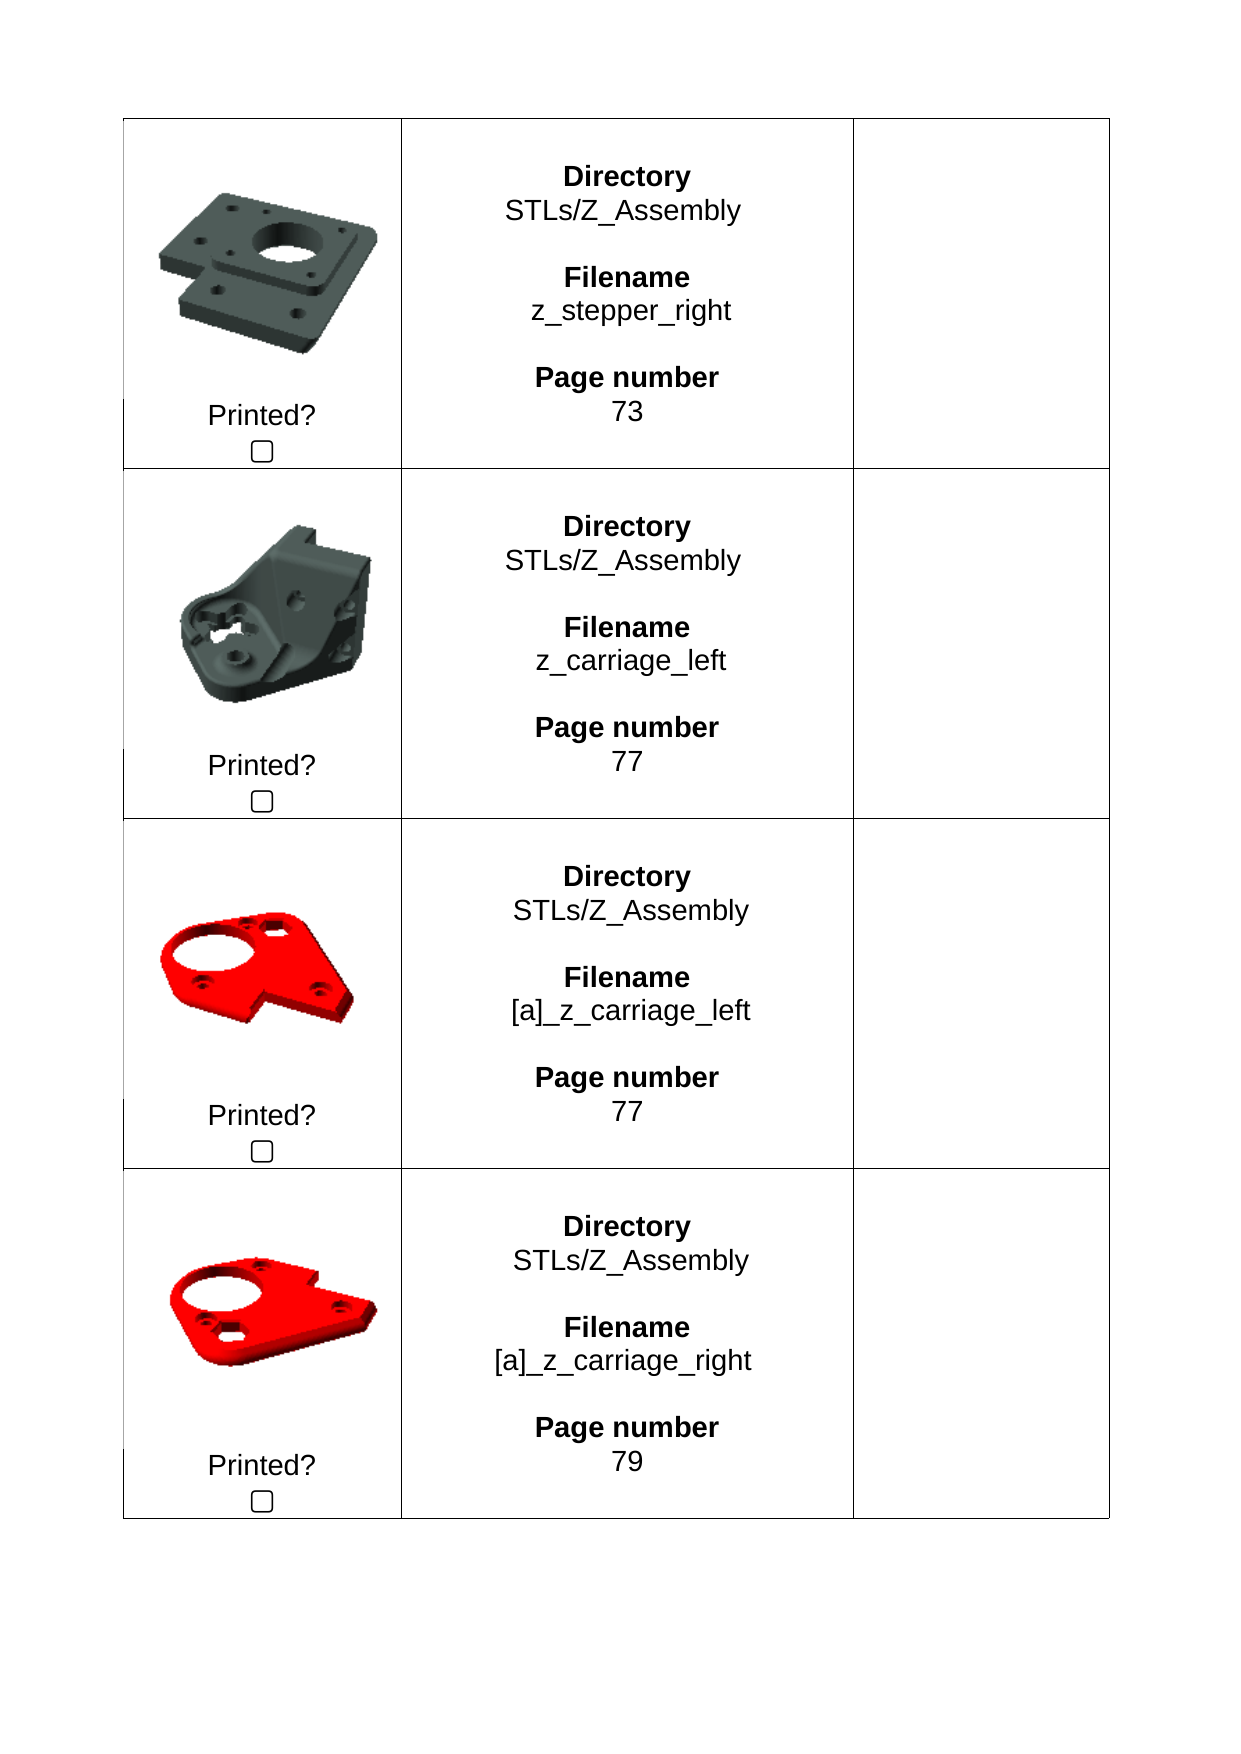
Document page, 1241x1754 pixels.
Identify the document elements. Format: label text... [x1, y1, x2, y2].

table_cell Printed? ▢ [124, 749, 401, 818]
table_cell Directory STLs/Z_Assembly Filename [a]_z_carriage_left Page number 77 [402, 819, 853, 1168]
table_cell [854, 1169, 1109, 1518]
table_cell Printed? ▢ [124, 1099, 401, 1168]
table_cell Printed? ▢ [124, 399, 401, 468]
picture [123, 121, 401, 399]
table_cell Printed? ▢ [124, 1449, 401, 1518]
picture [123, 471, 401, 749]
table_cell Directory STLs/Z_Assembly Filename z_carriage_left Page number 77 [402, 469, 853, 818]
table_cell Directory STLs/Z_Assembly Filename z_stepper_right Page number 73 [402, 119, 853, 468]
table_cell Directory STLs/Z_Assembly Filename [a]_z_carriage_right Page number 79 [402, 1169, 853, 1518]
table_cell [854, 119, 1109, 468]
picture [123, 821, 401, 1099]
picture [123, 1171, 401, 1449]
table_cell [854, 469, 1109, 818]
table_cell [854, 819, 1109, 1168]
